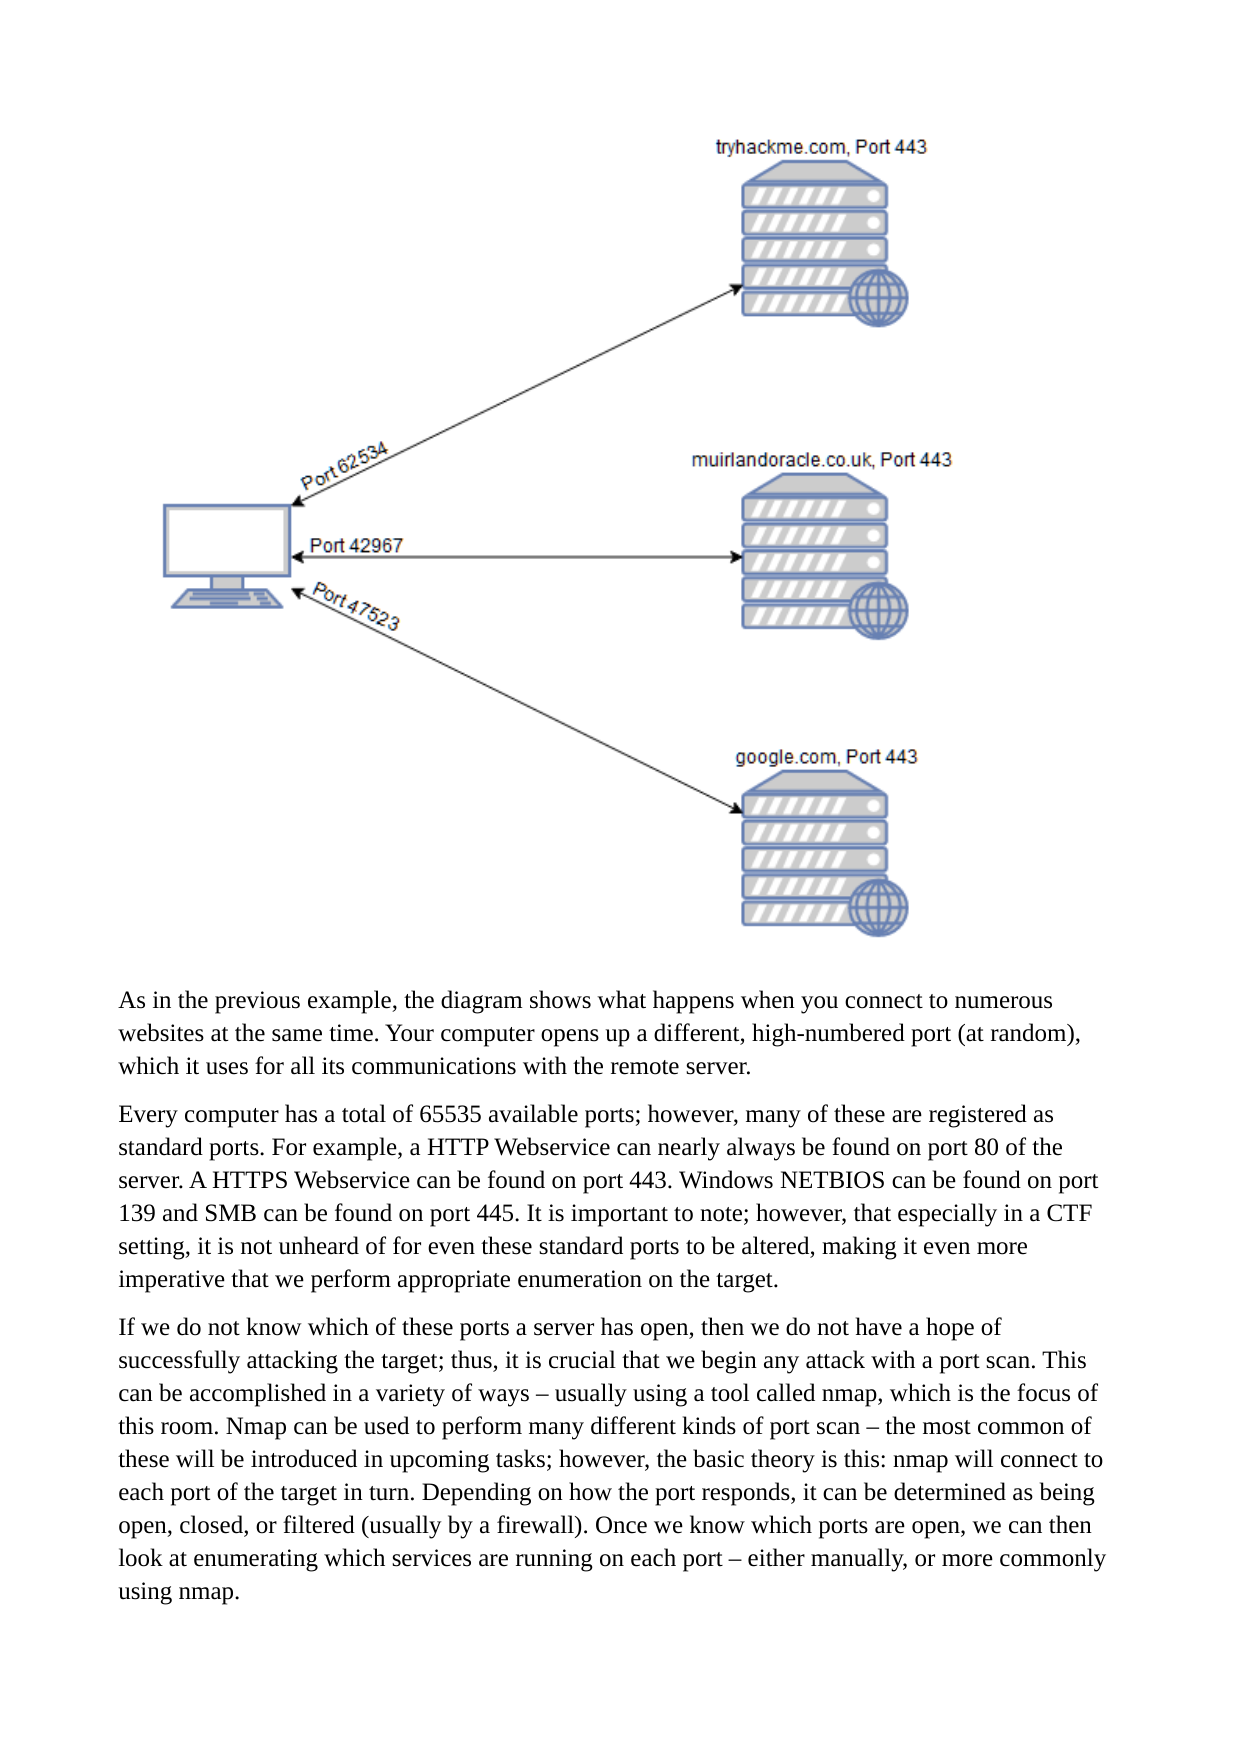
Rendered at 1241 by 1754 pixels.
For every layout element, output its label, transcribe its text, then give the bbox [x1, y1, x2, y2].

text If we do not know which of these ports a server has open, then we do not have a hope of successfully attacking the target; thus, it is crucial that we begin any attack with a port scan. This can be accomplished in a variety of ways – usually using a tool called nmap, which is the focus of this room. Nmap can be used to perform many different kinds of port scan – the most common of these will be introduced in upcoming tasks; however, the basic theory is this: nmap will connect to each port of the target in turn. Depending on how the port responds, it can be determined as being open, closed, or filtered (usually by a firewall). Once we know which ports are open, we can then look at enumerating which services are running on each port – either manually, or more commonly using nmap. [118, 1312, 1122, 1605]
text As in the previous example, the diagram shows what happens when you connect to numerous websites at the same time. Your computer opens up a different, high-numbered port (at random), which it uses for all its communications with the remote server. [118, 985, 1122, 1080]
text Every computer has a total of 65535 available ports; however, many of these are registered as standard ports. For example, a HTTP Webservice can nearly always be found on port 80 of the server. A HTTPS Webservice can be found on port 443. Windows NETBIOS can be found on port 139 and SMB can be found on port 445. It is important to note; however, that especially in a CTF setting, it is not unheard of for even these standard ports to be altered, making it even more imperative that we perform appropriate enumeration on the target. [118, 1099, 1122, 1293]
picture [118, 118, 1023, 967]
